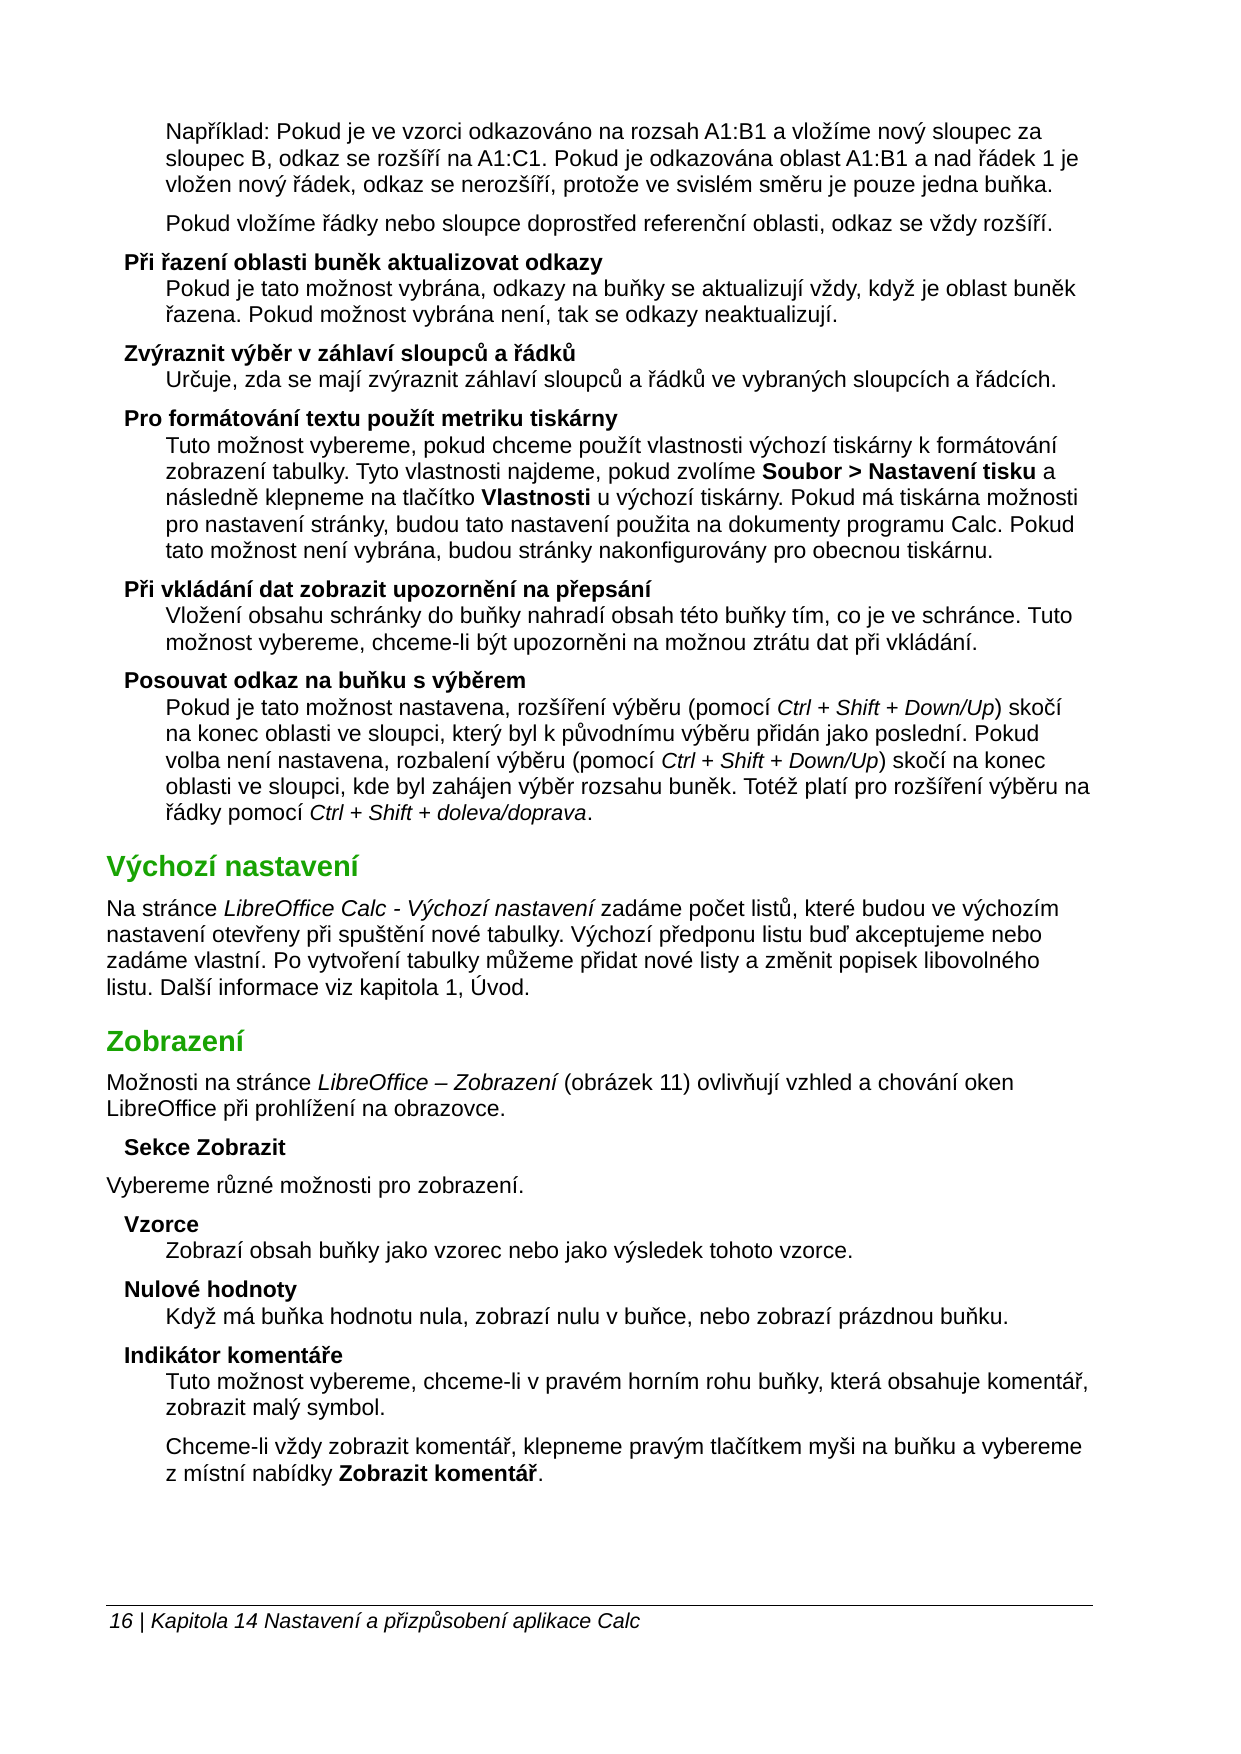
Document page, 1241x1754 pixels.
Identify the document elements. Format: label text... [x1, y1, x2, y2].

subtitle Zobrazení [106, 1024, 1093, 1057]
text Tuto možnost vybereme, chceme-li v pravém horním rohu buňky, která obsahuje komentář, zobrazit malý symbol. [165, 1368, 1093, 1421]
text Posouvat odkaz na buňku s výběrem [124, 667, 1093, 694]
text Určuje, zda se mají zvýraznit záhlaví sloupců a řádků ve vybraných sloupcích a řádcích. [165, 366, 1093, 393]
text Vybereme různé možnosti pro zobrazení. [106, 1172, 1093, 1199]
subtitle Výchozí nastavení [106, 849, 1093, 883]
text Pokud je tato možnost vybrána, odkazy na buňky se aktualizují vždy, když je oblast buněk řazena. Pokud možnost vybrána není, tak se odkazy neaktualizují. [165, 275, 1093, 328]
text Při řazení oblasti buněk aktualizovat odkazy [124, 248, 1093, 275]
text Sekce Zobrazit [124, 1134, 1093, 1161]
text Pokud vložíme řádky nebo sloupce doprostřed referenční oblasti, odkaz se vždy rozšíří. [165, 210, 1093, 236]
text Indikátor komentáře [124, 1342, 1093, 1368]
text Zvýraznit výběr v záhlaví sloupců a řádků [124, 340, 1093, 366]
text Například: Pokud je ve vzorci odkazováno na rozsah A1:B1 a vložíme nový sloupec za sloupec B, odkaz se rozšíří na A1:C1. Pokud je odkazována oblast A1:B1 a nad řádek 1 je vložen nový řádek, odkaz se nerozšíří, protože ve svislém směru je pouze jedna buňka. [165, 118, 1093, 197]
text Vzorce [124, 1211, 1093, 1237]
text Když má buňka hodnotu nula, zobrazí nulu v buňce, nebo zobrazí prázdnou buňku. [165, 1303, 1093, 1329]
text Tuto možnost vybereme, pokud chceme použít vlastnosti výchozí tiskárny k formátování zobrazení tabulky. Tyto vlastnosti najdeme, pokud zvolíme Soubor > Nastavení tisku a následně klepneme na tlačítko Vlastnosti u výchozí tiskárny. Pokud má tiskárna možnosti pro nastavení stránky, budou tato nastavení použita na dokumenty programu Calc. Pokud tato možnost není vybrána, budou stránky nakonfigurovány pro obecnou tiskárnu. [165, 432, 1093, 563]
text Při vkládání dat zobrazit upozornění na přepsání [124, 576, 1093, 602]
text Na stránce LibreOffice Calc - Výchozí nastavení zadáme počet listů, které budou ve výchozím nastavení otevřeny při spuštění nové tabulky. Výchozí předponu listu buď akceptujeme nebo zadáme vlastní. Po vytvoření tabulky můžeme přidat nové listy a změnit popisek libovolného listu. Další informace viz kapitola 1, Úvod. [106, 894, 1093, 1000]
text Zobrazí obsah buňky jako vzorec nebo jako výsledek tohoto vzorce. [165, 1237, 1093, 1264]
text Pro formátování textu použít metriku tiskárny [124, 405, 1093, 432]
text Chceme-li vždy zobrazit komentář, klepneme pravým tlačítkem myši na buňku a vybereme z místní nabídky Zobrazit komentář. [165, 1433, 1093, 1486]
text Možnosti na stránce LibreOffice – Zobrazení (obrázek 11) ovlivňují vzhled a chování oken LibreOffice při prohlížení na obrazovce. [106, 1069, 1093, 1122]
text Pokud je tato možnost nastavena, rozšíření výběru (pomocí Ctrl + Shift + Down/Up) skočí na konec oblasti ve sloupci, který byl k původnímu výběru přidán jako poslední. Pokud volba není nastavena, rozbalení výběru (pomocí Ctrl + Shift + Down/Up) skočí na konec oblasti ve sloupci, kde byl zahájen výběr rozsahu buněk. Totéž platí pro rozšíření výběru na řádky pomocí Ctrl + Shift + doleva/doprava. [165, 694, 1093, 826]
text Vložení obsahu schránky do buňky nahradí obsah této buňky tím, co je ve schránce. Tuto možnost vybereme, chceme-li být upozorněni na možnou ztrátu dat při vkládání. [165, 602, 1093, 655]
text Nulové hodnoty [124, 1276, 1093, 1303]
